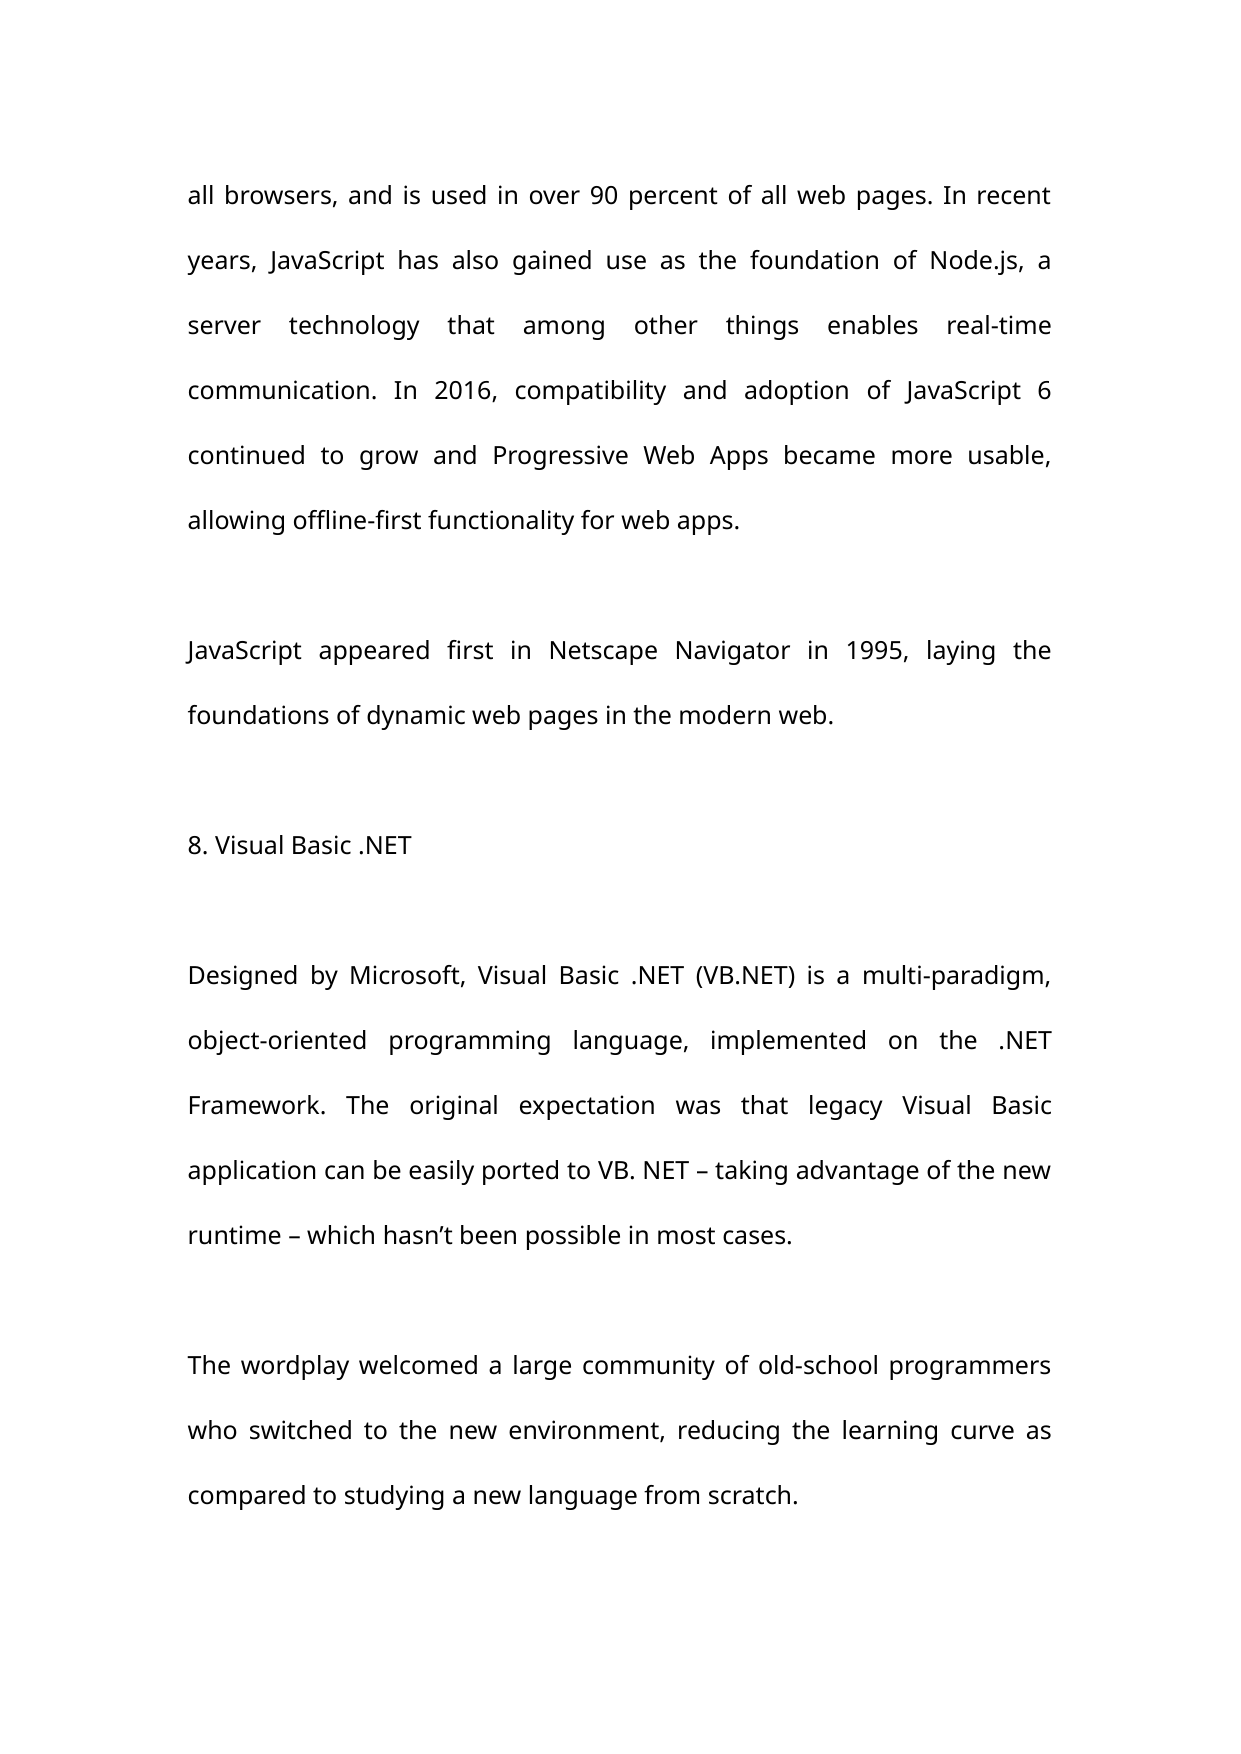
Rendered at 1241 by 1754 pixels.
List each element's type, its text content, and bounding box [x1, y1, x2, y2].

text all browsers, and is used in over 90 percent of all web pages. In recent years, JavaScript has also gained use as the foundation of Node.js, a server technology that among other things enables real-time communication. In 2016, compatibility and adoption of JavaScript 6 continued to grow and Progressive Web Apps became more usable, allowing offline-first functionality for web apps. [187, 162, 1053, 552]
text The wordplay welcomed a large community of old-school programmers who switched to the new environment, reducing the learning curve as compared to studying a new language from scratch. [187, 1332, 1053, 1527]
text JavaScript appeared first in Netscape Navigator in 1995, laying the foundations of dynamic web pages in the modern web. [187, 617, 1053, 747]
text 8. Visual Basic .NET [187, 812, 1053, 877]
text Designed by Microsoft, Visual Basic .NET (VB.NET) is a multi-paradigm, object-oriented programming language, implemented on the .NET Framework. The original expectation was that legacy Visual Basic application can be easily ported to VB. NET – taking advantage of the new runtime – which hasn’t been possible in most cases. [187, 942, 1053, 1267]
